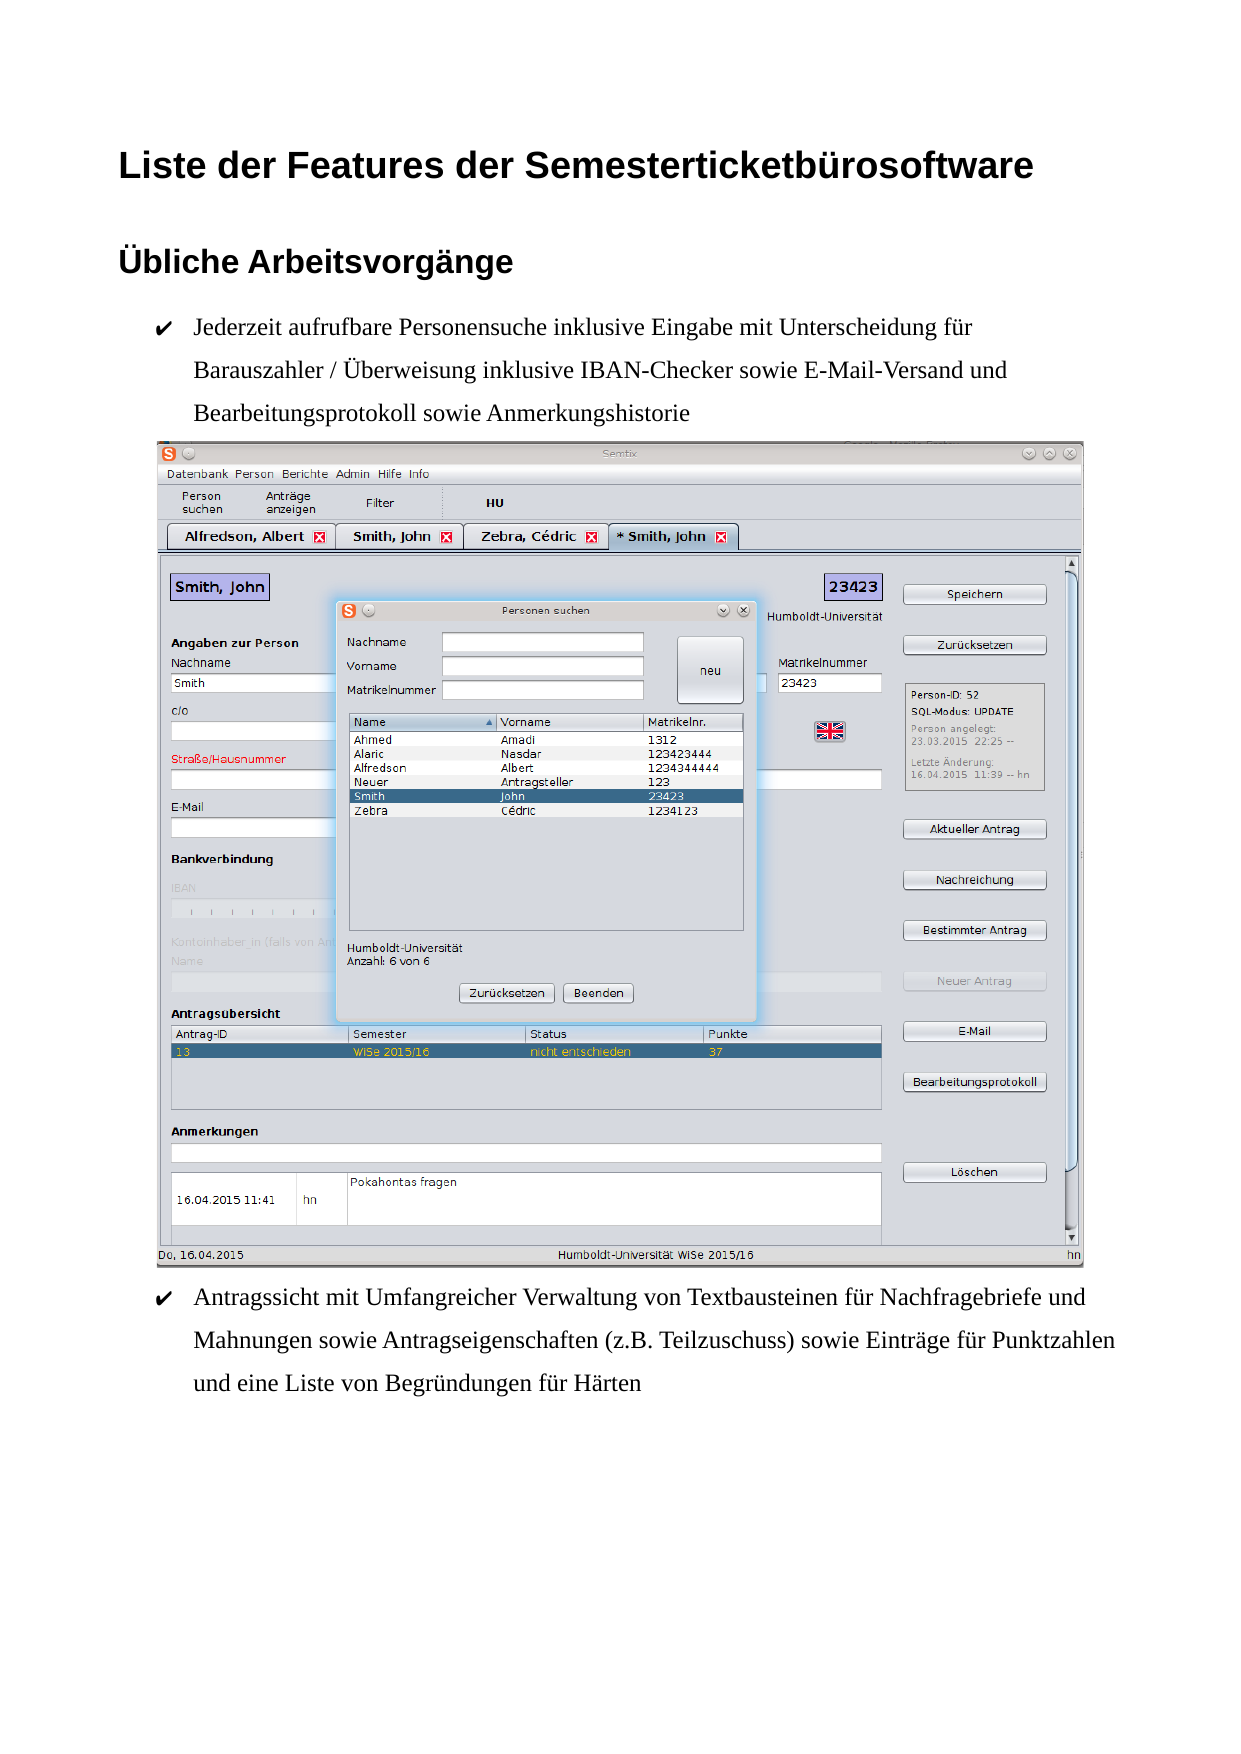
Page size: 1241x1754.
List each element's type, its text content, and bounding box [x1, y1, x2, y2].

subtitle Liste der Features der Semesterticketbürosoftware [118, 143, 1122, 187]
subtitle Übliche Arbeitsvorgänge [118, 242, 1122, 281]
list Antragssicht mit Umfangreicher Verwaltung von Textbausteinen für Nachfragebriefe und Mahnungen sowie Antragseigenschaften (z.B. Teilzuschuss) sowie Einträge für Punktzahlen und eine Liste von Begründungen für Härten [156, 1106, 1122, 1397]
list Jederzeit aufrufbare Personensuche inklusive Eingabe mit Unterscheidung für Barauszahler / Überweisung inklusive IBAN-Checker sowie E-Mail-Versand und Bearbeitungsprotokoll sowie Anmerkungshistorie [156, 312, 1122, 427]
picture [156, 441, 1084, 1268]
